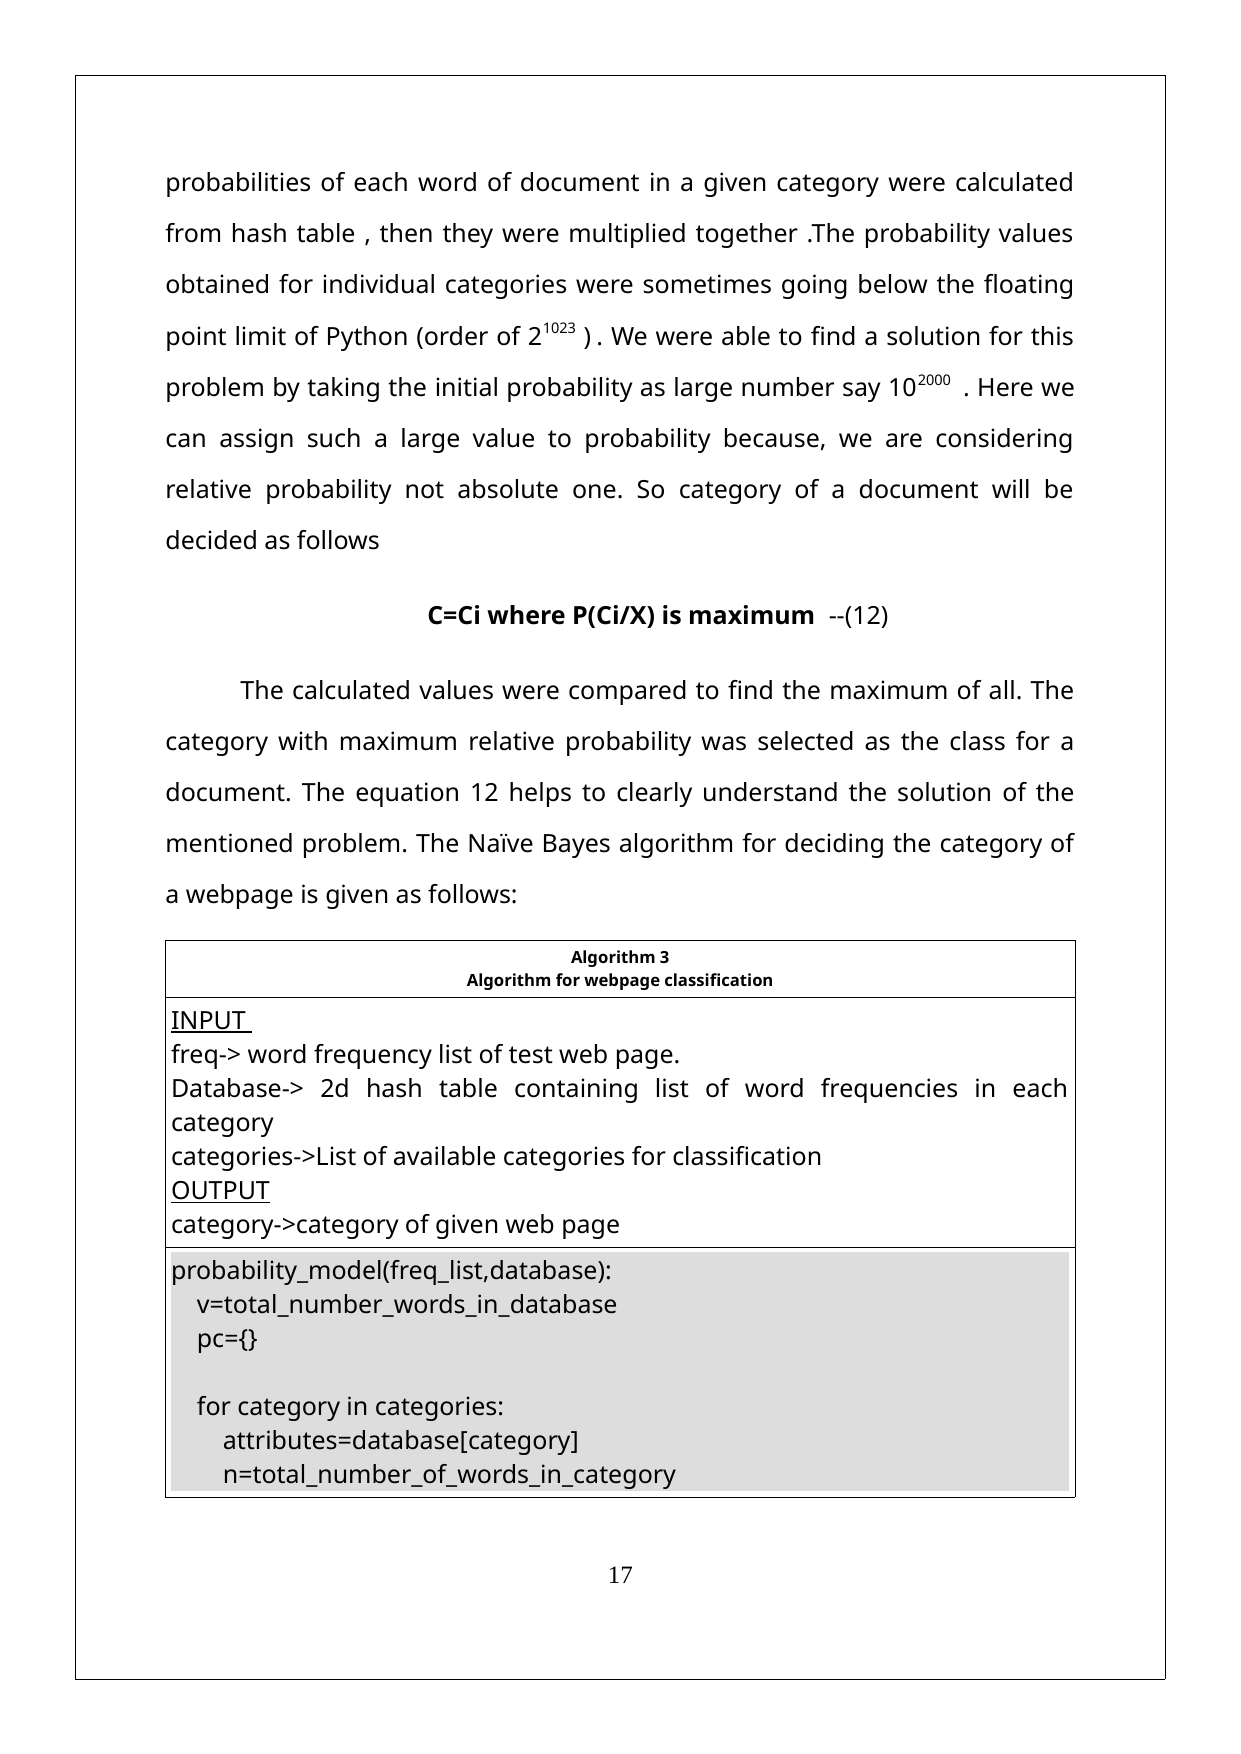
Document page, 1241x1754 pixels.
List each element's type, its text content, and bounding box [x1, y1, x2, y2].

text C=Ci where P(Ci/X) is maximum --(12) [165, 597, 1075, 631]
table_cell INPUT freq-> word frequency list of test web page. Database-> 2d hash table containing list of word frequencies in each category categories->List of available categories for classification OUTPUT category->category of given web page [166, 998, 1075, 1247]
text probabilities of each word of document in a given category were calculated from hash table , then they were multiplied together .The probability values obtained for individual categories were sometimes going below the floating point limit of Python (order of 21023 ) . We were able to find a solution for this problem by taking the initial probability as large number say 102000 . Here we can assign such a large value to probability because, we are considering relative probability not absolute one. So category of a document will be decided as follows [165, 165, 1075, 556]
table_cell probability_model(freq_list,database): v=total_number_words_in_database pc={} for category in categories: attributes=database[category] n=total_number_of_words_in_category [166, 1248, 1075, 1497]
table_header Algorithm 3 Algorithm for webpage classification [166, 941, 1075, 997]
text The calculated values were compared to find the maximum of all. The category with maximum relative probability was selected as the class for a document. The equation 12 helps to clearly understand the solution of the mentioned problem. The Naïve Bayes algorithm for deciding the category of a webpage is given as follows: [165, 672, 1075, 911]
